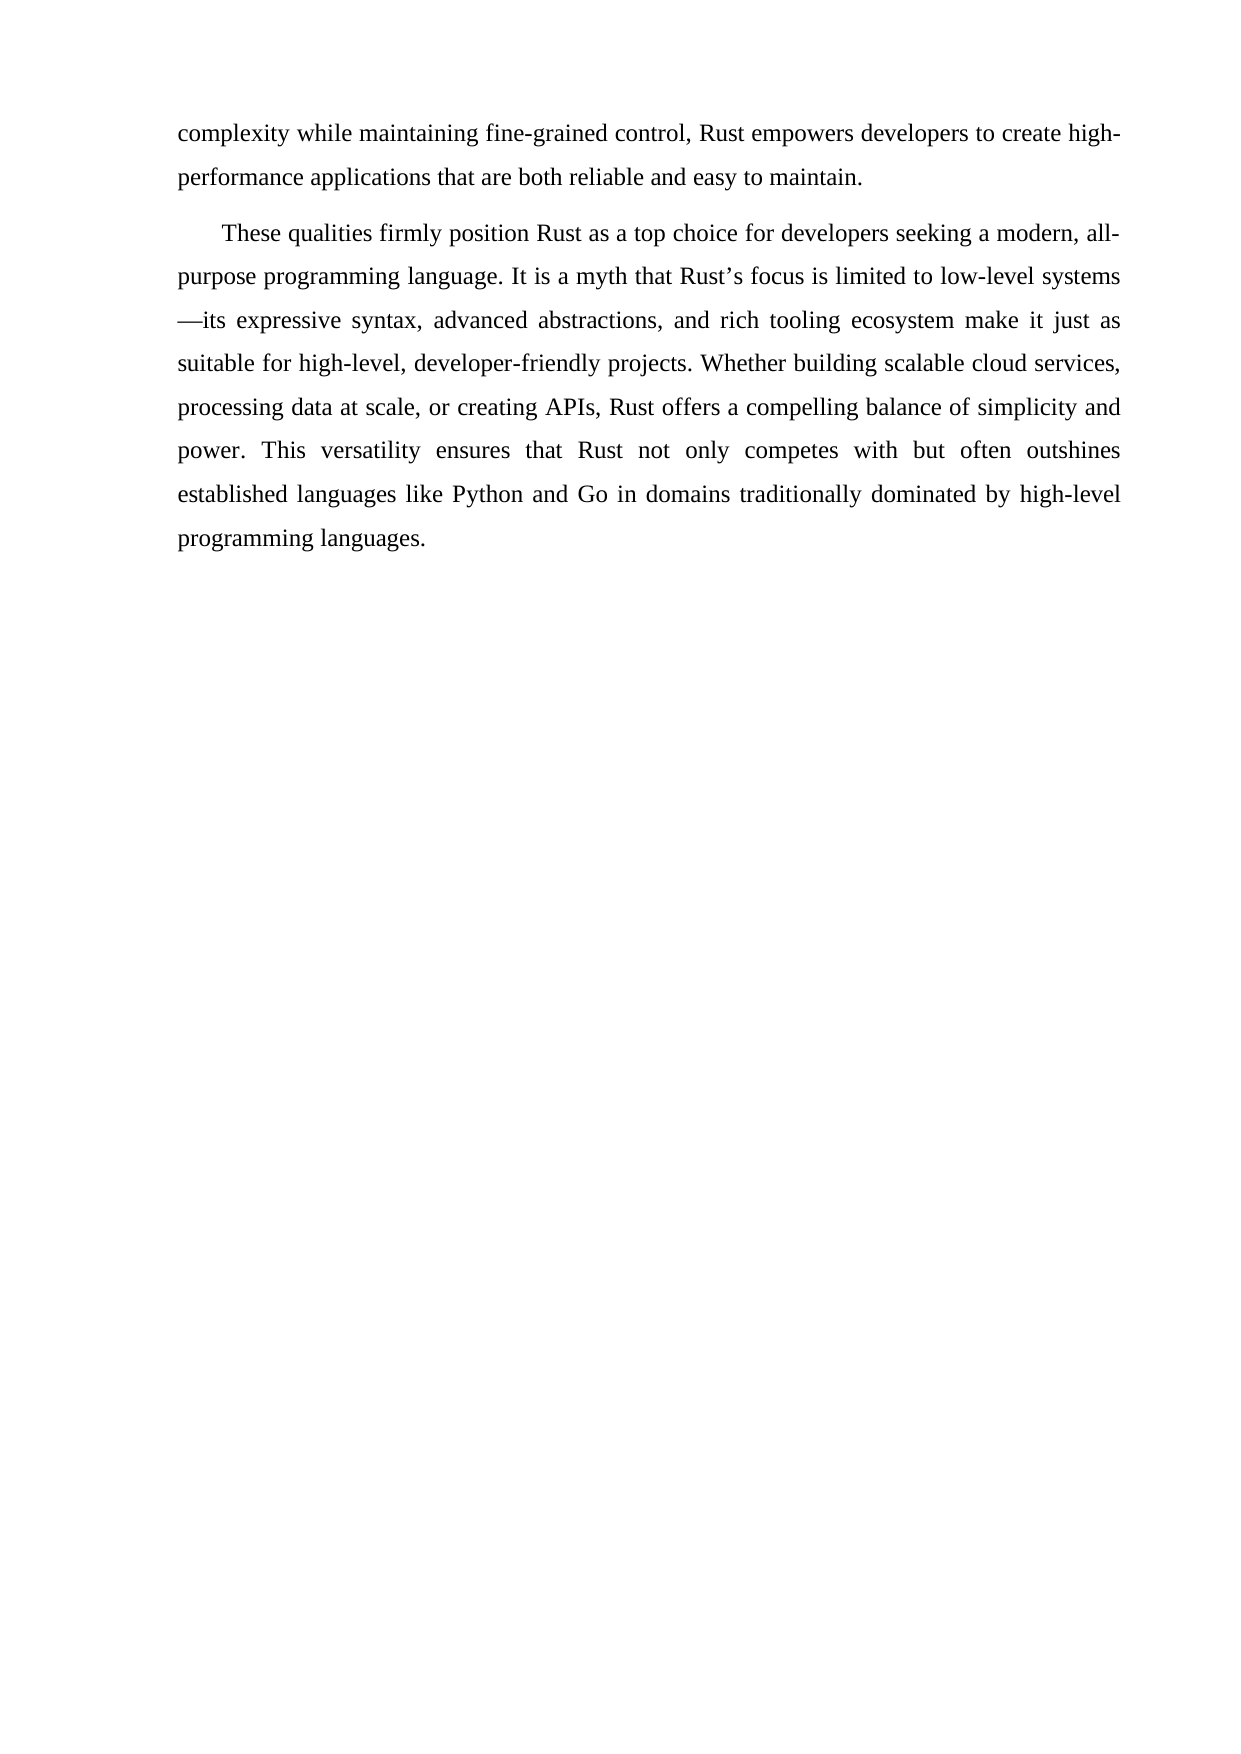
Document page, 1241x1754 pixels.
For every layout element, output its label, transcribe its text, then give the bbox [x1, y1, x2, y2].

text These qualities firmly position Rust as a top choice for developers seeking a modern, all-purpose programming language. It is a myth that Rust’s focus is limited to low-level systems—its expressive syntax, advanced abstractions, and rich tooling ecosystem make it just as suitable for high-level, developer-friendly projects. Whether building scalable cloud services, processing data at scale, or creating APIs, Rust offers a compelling balance of simplicity and power. This versatility ensures that Rust not only competes with but often outshines established languages like Python and Go in domains traditionally dominated by high-level programming languages. [177, 218, 1122, 552]
text complexity while maintaining fine-grained control, Rust empowers developers to create high-performance applications that are both reliable and easy to maintain. [177, 118, 1122, 191]
